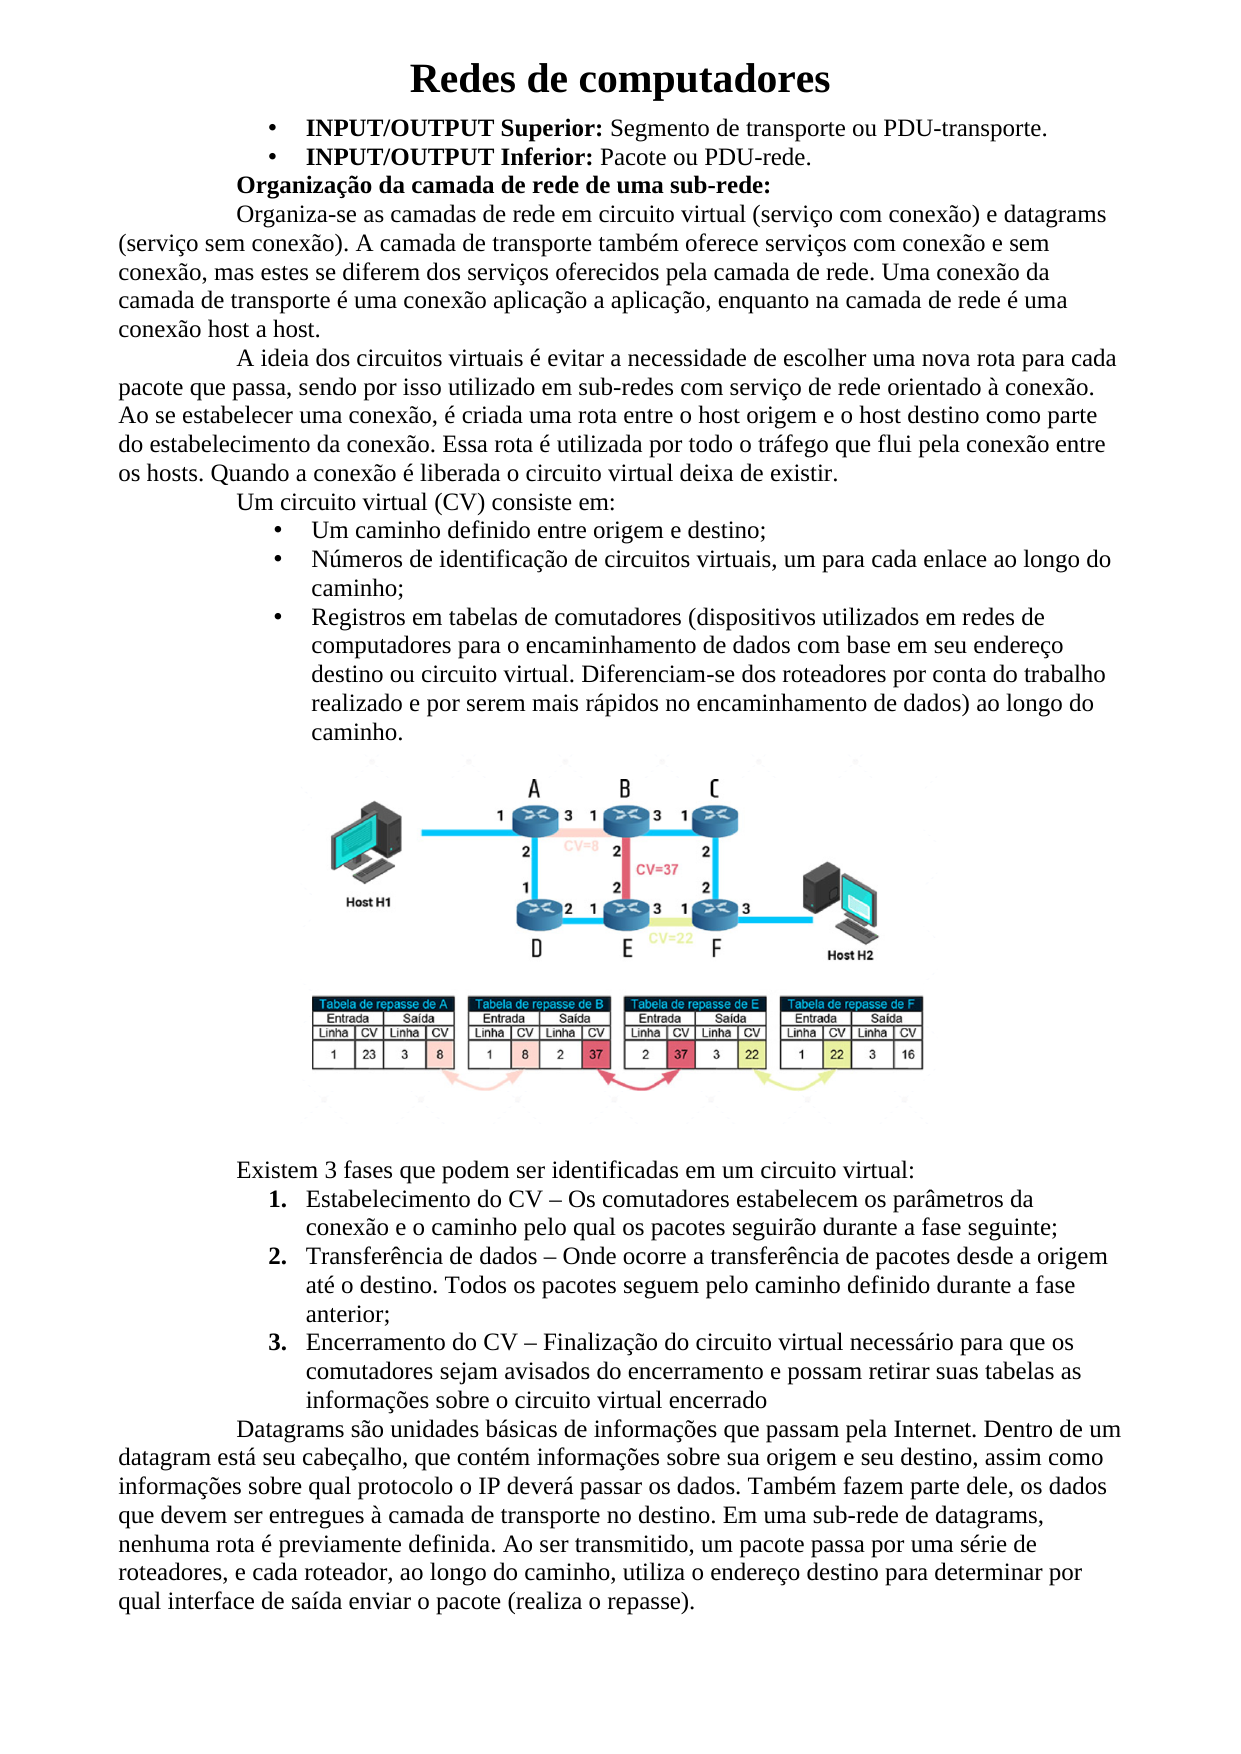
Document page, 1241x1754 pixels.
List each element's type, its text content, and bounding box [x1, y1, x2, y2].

text Um circuito virtual (CV) consiste em: [118, 487, 1122, 515]
list Transferência de dados – Onde ocorre a transferência de pacotes desde a origem até o destino. Todos os pacotes seguem pelo caminho definido durante a fase anterior; [268, 1241, 1122, 1327]
list Números de identificação de circuitos virtuais, um para cada enlace ao longo do caminho; [274, 544, 1122, 602]
text Datagrams são unidades básicas de informações que passam pela Internet. Dentro de um datagram está seu cabeçalho, que contém informações sobre sua origem e seu destino, assim como informações sobre qual protocolo o IP deverá passar os dados. Também fazem parte dele, os dados que devem ser entregues à camada de transporte no destino. Em uma sub-rede de datagrams, nenhuma rota é previamente definida. Ao ser transmitido, um pacote passa por uma série de roteadores, e cada roteador, ao longo do caminho, utiliza o endereço destino para determinar por qual interface de saída enviar o pacote (realiza o repasse). [118, 1414, 1122, 1615]
list Registros em tabelas de comutadores (dispositivos utilizados em redes de computadores para o encaminhamento de dados com base em seu endereço destino ou circuito virtual. Diferenciam-se dos roteadores por conta do trabalho realizado e por serem mais rápidos no encaminhamento de dados) ao longo do caminho. [274, 602, 1122, 745]
text Organização da camada de rede de uma sub-rede: [118, 170, 1122, 199]
picture [300, 752, 938, 1127]
text Organiza-se as camadas de rede em circuito virtual (serviço com conexão) e datagrams (serviço sem conexão). A camada de transporte também oferece serviços com conexão e sem conexão, mas estes se diferem dos serviços oferecidos pela camada de rede. Uma conexão da camada de transporte é uma conexão aplicação a aplicação, enquanto na camada de rede é uma conexão host a host. [118, 199, 1122, 343]
text Existem 3 fases que podem ser identificadas em um circuito virtual: [118, 1155, 1122, 1184]
list Estabelecimento do CV – Os comutadores estabelecem os parâmetros da conexão e o caminho pelo qual os pacotes seguirão durante a fase seguinte; [268, 1184, 1122, 1241]
list Um caminho definido entre origem e destino; [274, 515, 1122, 544]
list Encerramento do CV – Finalização do circuito virtual necessário para que os comutadores sejam avisados do encerramento e possam retirar suas tabelas as informações sobre o circuito virtual encerrado [268, 1327, 1122, 1414]
list INPUT/OUTPUT Inferior: Pacote ou PDU-rede. [268, 142, 1122, 170]
text A ideia dos circuitos virtuais é evitar a necessidade de escolher uma nova rota para cada pacote que passa, sendo por isso utilizado em sub-redes com serviço de rede orientado à conexão. Ao se estabelecer uma conexão, é criada uma rota entre o host origem e o host destino como parte do estabelecimento da conexão. Essa rota é utilizada por todo o tráfego que flui pela conexão entre os hosts. Quando a conexão é liberada o circuito virtual deixa de existir. [118, 343, 1122, 487]
list INPUT/OUTPUT Superior: Segmento de transporte ou PDU-transporte. [268, 113, 1122, 142]
